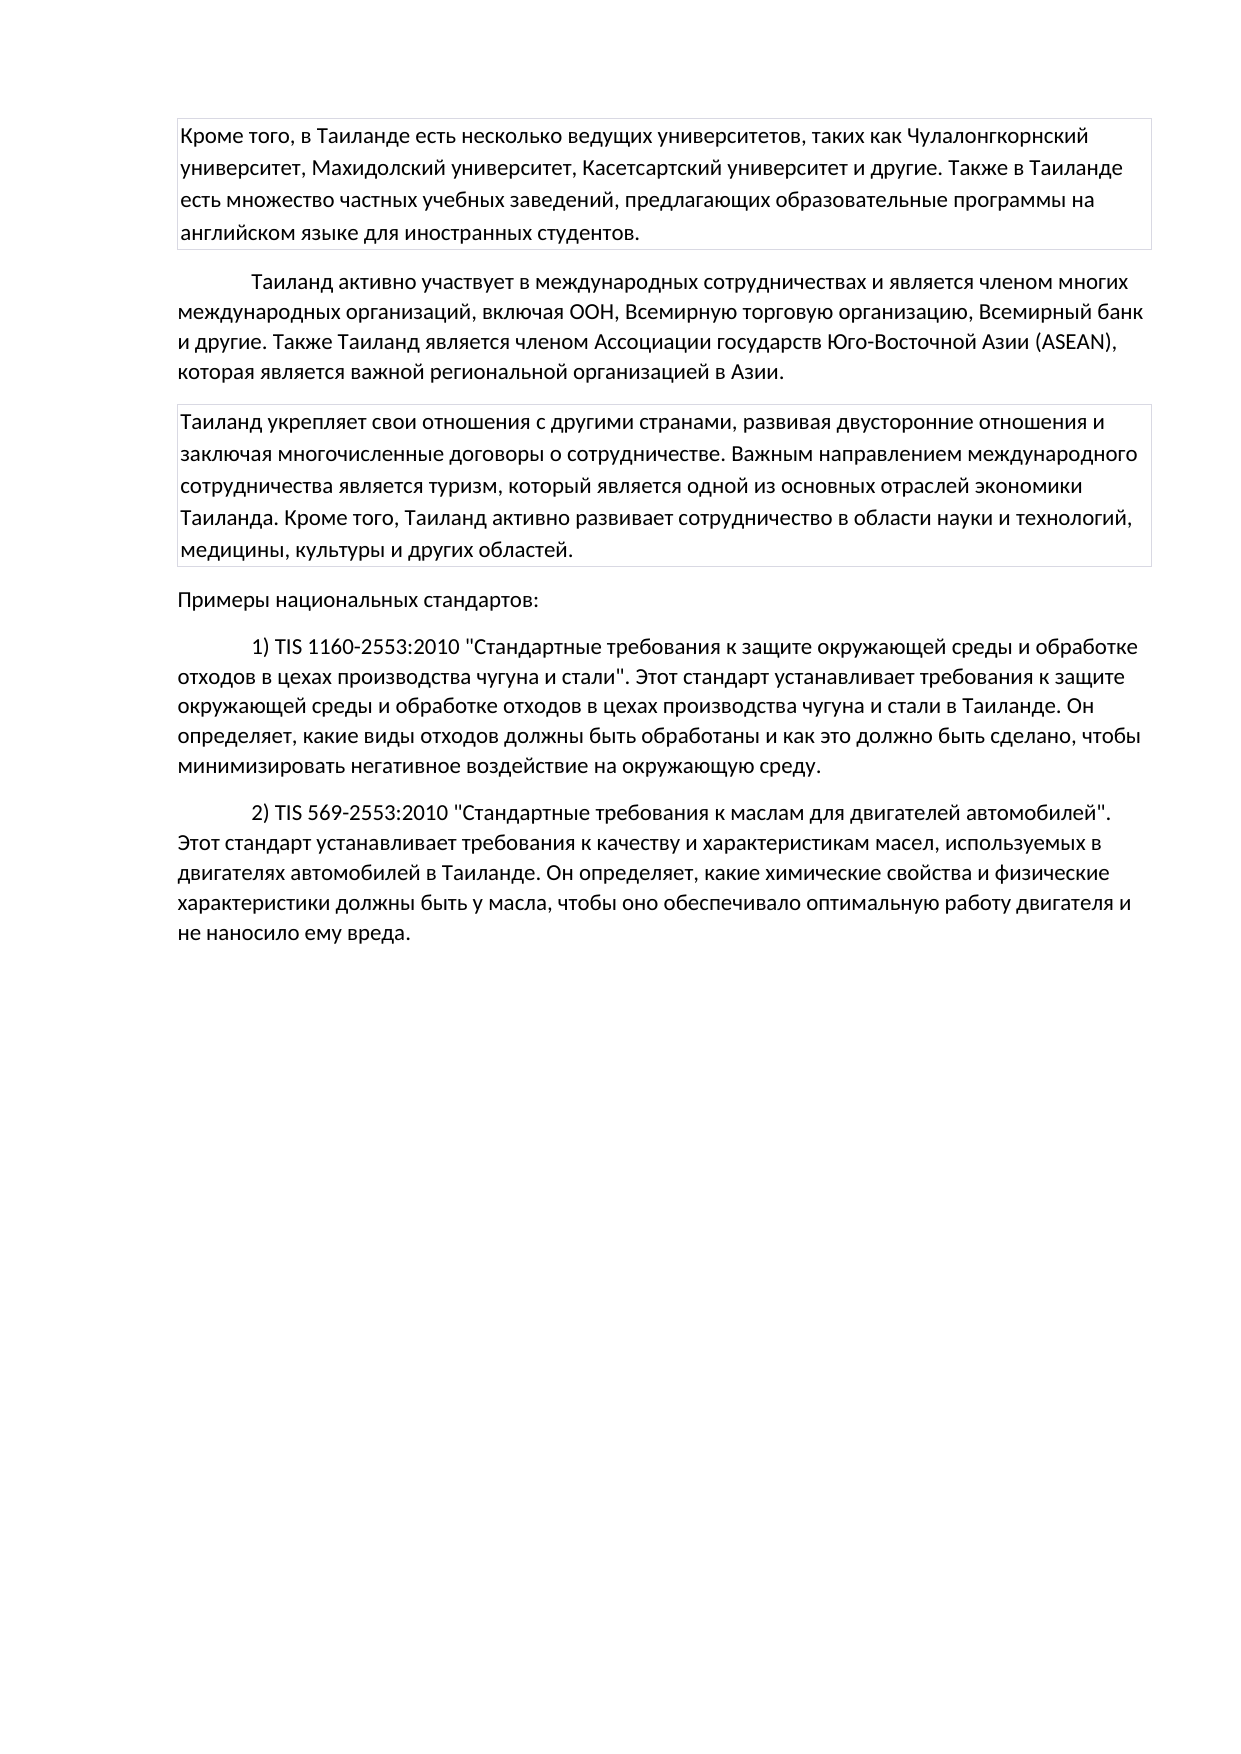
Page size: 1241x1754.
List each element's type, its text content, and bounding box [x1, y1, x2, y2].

text Таиланд активно участвует в международных сотрудничествах и является членом многих международных организаций, включая ООН, Всемирную торговую организацию, Всемирный банк и другие. Также Таиланд является членом Ассоциации государств Юго-Восточной Азии (ASEAN), которая является важной региональной организацией в Азии. [177, 267, 1152, 385]
text 1) TIS 1160-2553:2010 "Стандартные требования к защите окружающей среды и обработке отходов в цехах производства чугуна и стали". Этот стандарт устанавливает требования к защите окружающей среды и обработке отходов в цехах производства чугуна и стали в Таиланде. Он определяет, какие виды отходов должны быть обработаны и как это должно быть сделано, чтобы минимизировать негативное воздействие на окружающую среду. [177, 632, 1152, 779]
text 2) TIS 569-2553:2010 "Стандартные требования к маслам для двигателей автомобилей". Этот стандарт устанавливает требования к качеству и характеристикам масел, используемых в двигателях автомобилей в Таиланде. Он определяет, какие химические свойства и физические характеристики должны быть у масла, чтобы оно обеспечивало оптимальную работу двигателя и не наносило ему вреда. [177, 798, 1152, 946]
text Таиланд укрепляет свои отношения с другими странами, развивая двусторонние отношения и заключая многочисленные договоры о сотрудничестве. Важным направлением международного сотрудничества является туризм, который является одной из основных отраслей экономики Таиланда. Кроме того, Таиланд активно развивает сотрудничество в области науки и технологий, медицины, культуры и других областей. [178, 405, 1151, 566]
text Кроме того, в Таиланде есть несколько ведущих университетов, таких как Чулалонгкорнский университет, Махидолский университет, Касетсартский университет и другие. Также в Таиланде есть множество частных учебных заведений, предлагающих образовательные программы на английском языке для иностранных студентов. [178, 119, 1151, 249]
text Примеры национальных стандартов: [177, 585, 1152, 613]
